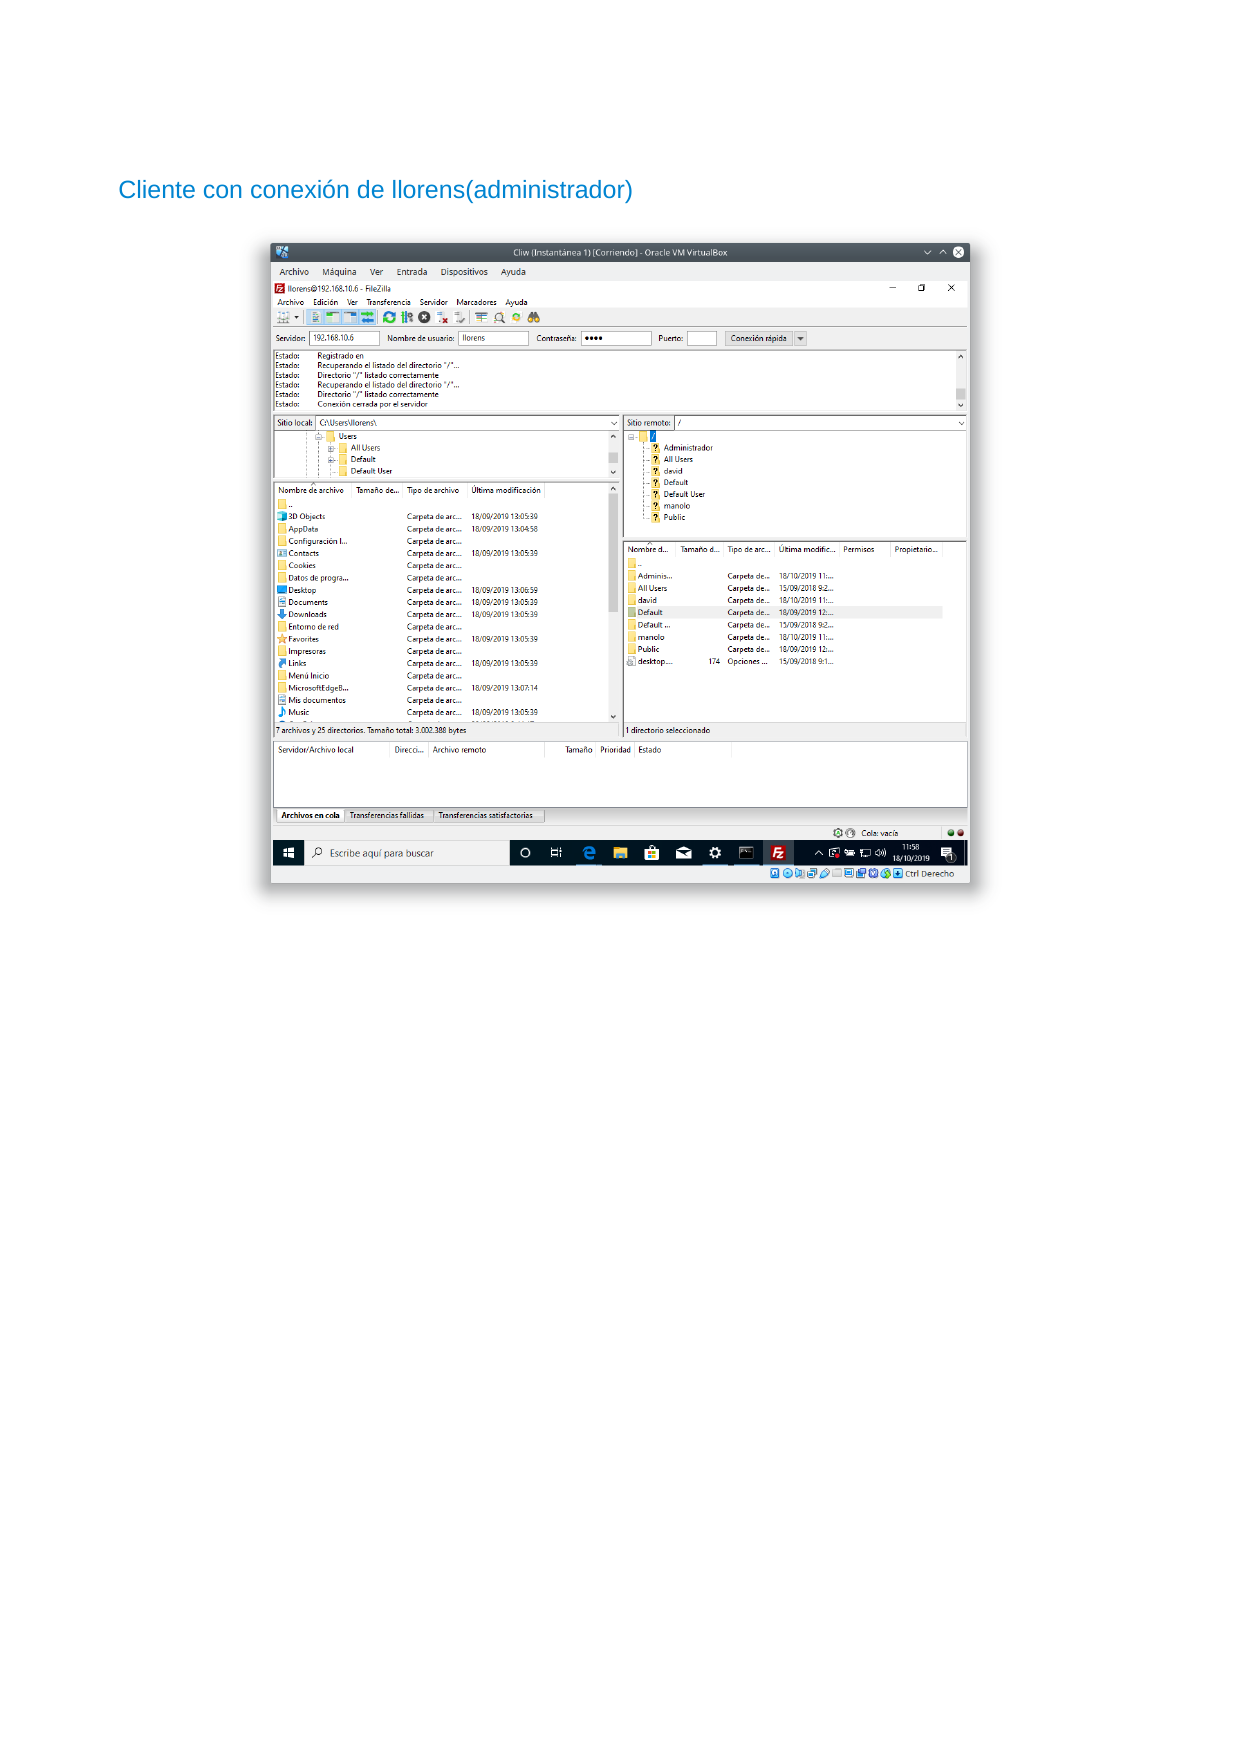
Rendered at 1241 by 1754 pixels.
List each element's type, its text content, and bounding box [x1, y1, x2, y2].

picture [231, 219, 1009, 922]
text Cliente con conexión de llorens(administrador) [118, 175, 1122, 203]
